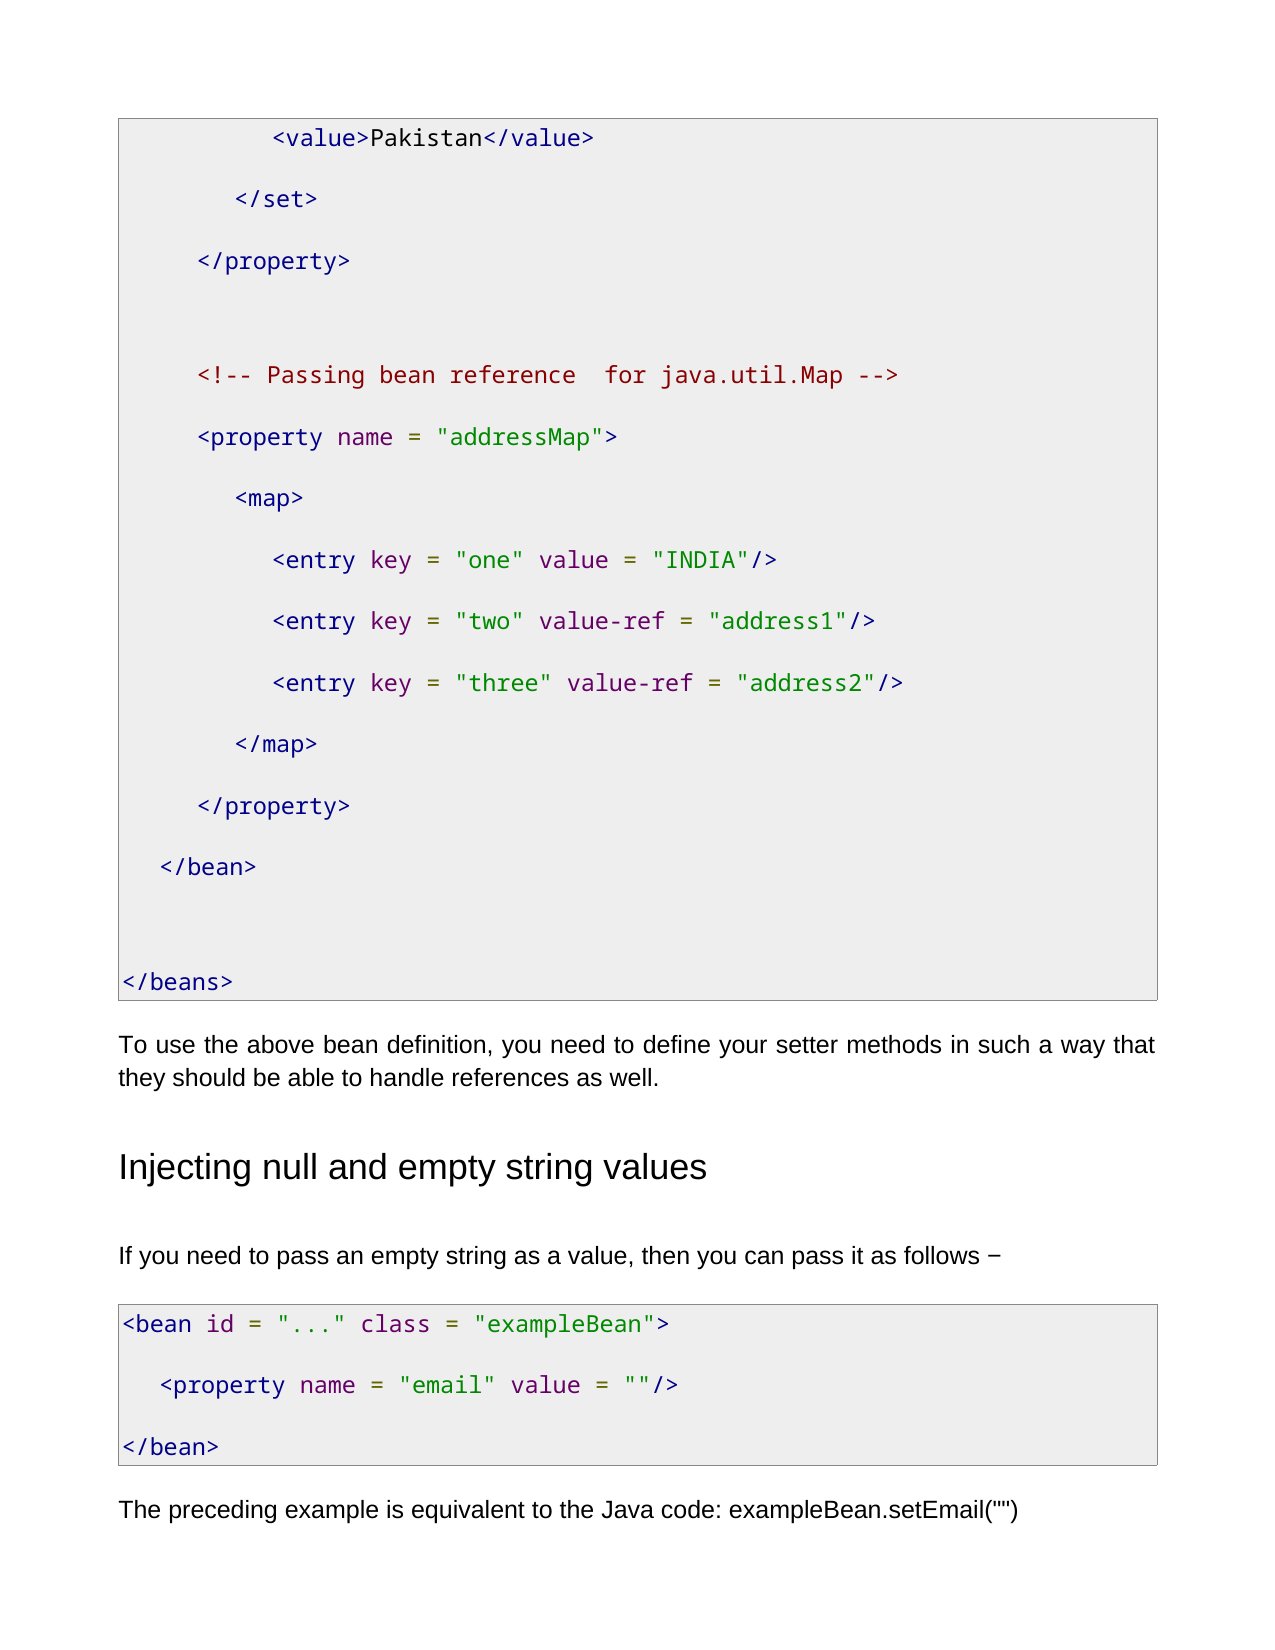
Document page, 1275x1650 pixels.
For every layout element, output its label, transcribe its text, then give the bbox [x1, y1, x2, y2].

text To use the above bean definition, you need to define your setter methods in such a way that they should be able to handle references as well. [118, 1030, 1157, 1092]
text <property name = "addressMap"> [119, 417, 1157, 452]
text </property> [119, 786, 1157, 821]
text <!-- Passing bean reference for java.util.Map --> [119, 356, 1157, 391]
text <bean id = "..." class = "exampleBean"> [119, 1305, 1157, 1339]
text </map> [119, 724, 1157, 759]
text If you need to pass an empty string as a value, then you can pass it as follows − [118, 1241, 1157, 1270]
text </bean> [119, 847, 1157, 882]
text <map> [119, 478, 1157, 514]
subtitle Injecting null and empty string values [118, 1146, 1157, 1187]
text </set> [119, 179, 1157, 215]
text <entry key = "two" value-ref = "address1"/> [119, 601, 1157, 637]
text <value>Pakistan</value> [119, 119, 1157, 153]
text </beans> [119, 962, 1157, 1000]
text </bean> [119, 1427, 1157, 1465]
text <entry key = "one" value = "INDIA"/> [119, 540, 1157, 575]
text The preceding example is equivalent to the Java code: exampleBean.setEmail("") [118, 1495, 1157, 1523]
text </property> [119, 241, 1157, 276]
text <property name = "email" value = ""/> [119, 1365, 1157, 1401]
text <entry key = "three" value-ref = "address2"/> [119, 663, 1157, 698]
